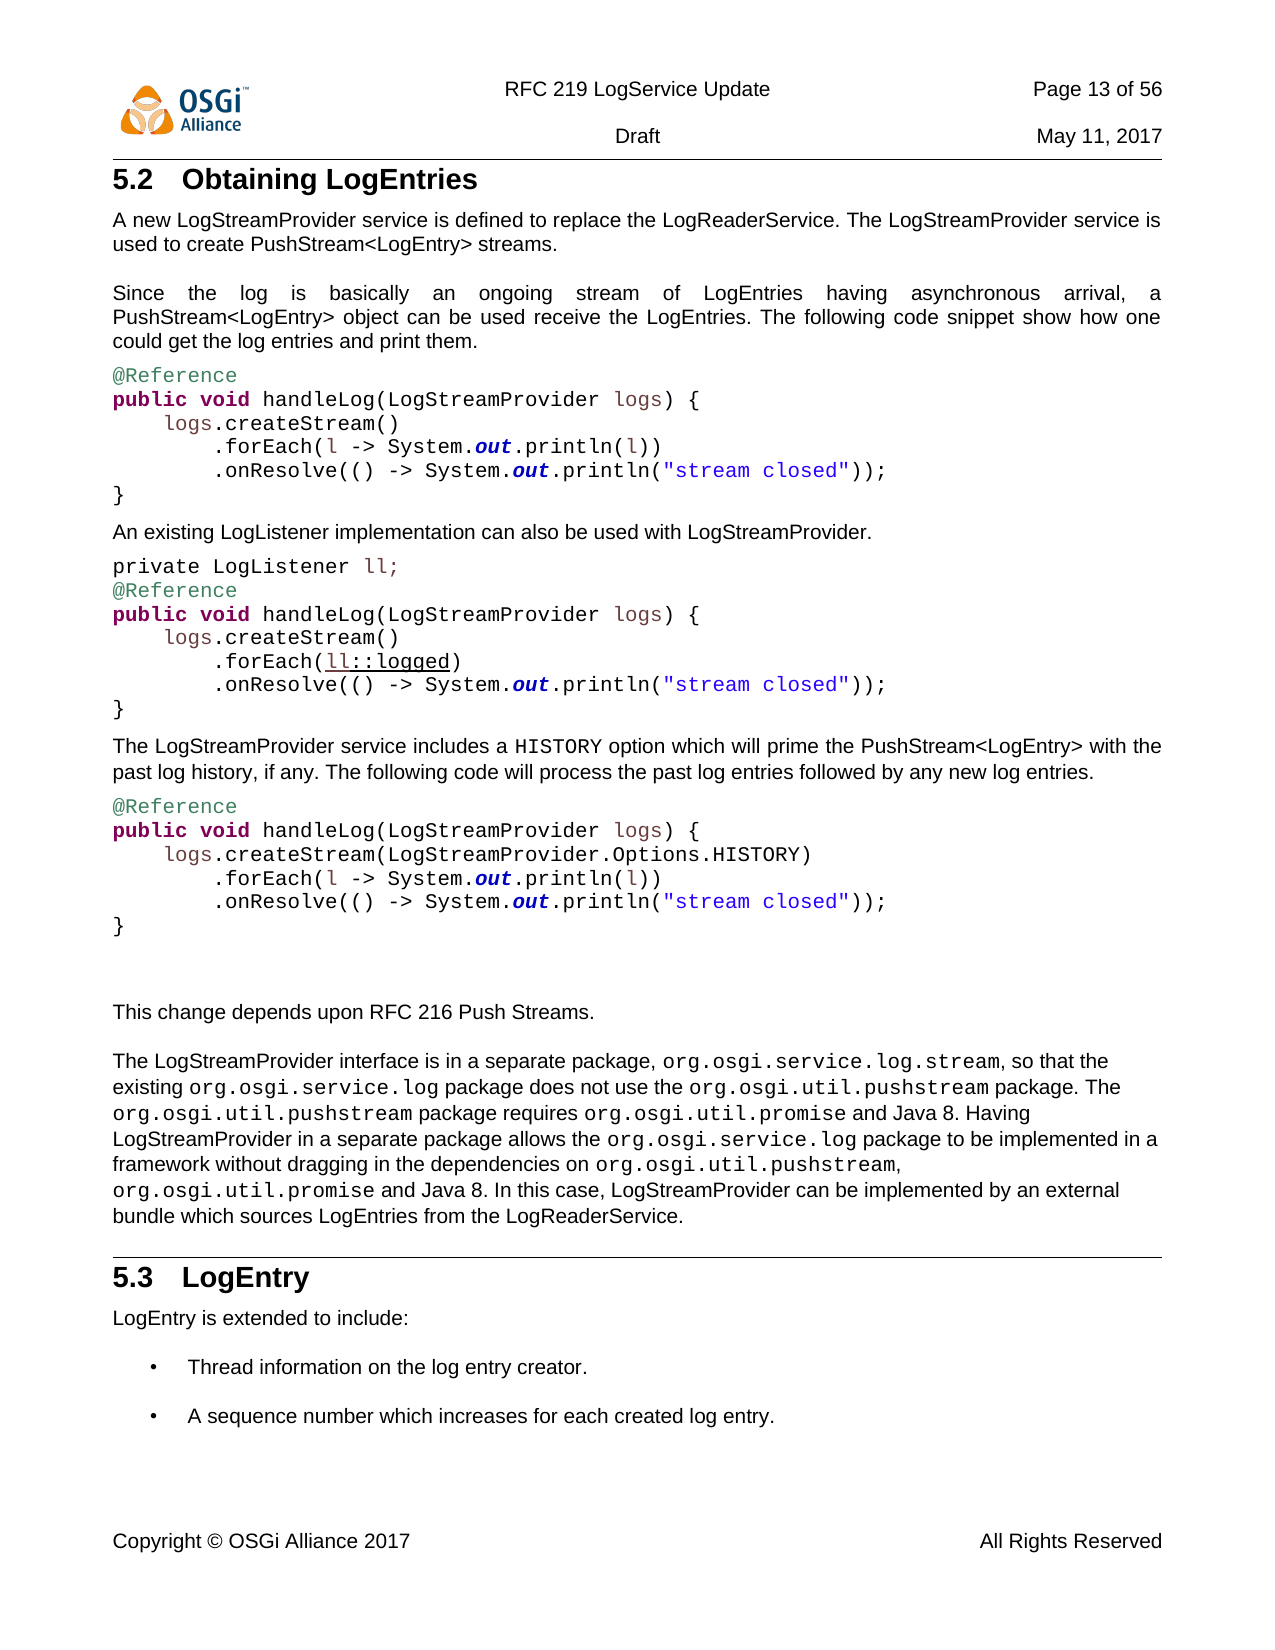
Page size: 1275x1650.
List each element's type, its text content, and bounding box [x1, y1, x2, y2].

text An existing LogListener implementation can also be used with LogStreamProvider. [112, 520, 1162, 544]
list Thread information on the log entry creator. [150, 1355, 1162, 1379]
text .onResolve(() -> System.out.println("stream closed")); [112, 460, 1162, 484]
picture [113, 78, 257, 142]
subtitle Obtaining LogEntries [112, 160, 1162, 196]
text } [112, 484, 1162, 507]
text } [112, 915, 1162, 938]
text } [112, 698, 1162, 722]
text private LogListener ll; [112, 556, 1162, 580]
text .onResolve(() -> System.out.println("stream closed")); [112, 891, 1162, 915]
text .forEach(l -> System.out.println(l)) [112, 867, 1162, 891]
text LogEntry is extended to include: [112, 1306, 1162, 1330]
text Since the log is basically an ongoing stream of LogEntries having asynchronous arrival, a PushStream<LogEntry> object can be used receive the LogEntries. The following code snippet show how one could get the log entries and print them. [112, 281, 1162, 353]
text A new LogStreamProvider service is defined to replace the LogReaderService. The LogStreamProvider service is used to create PushStream<LogEntry> streams. [112, 208, 1162, 256]
text @Reference [112, 365, 1162, 389]
text This change depends upon RFC 216 Push Streams. [112, 1000, 1162, 1024]
text logs.createStream() [112, 627, 1162, 651]
text public void handleLog(LogStreamProvider logs) { [112, 603, 1162, 627]
subtitle LogEntry [112, 1258, 1162, 1294]
text The LogStreamProvider service includes a HISTORY option which will prime the PushStream<LogEntry> with the past log history, if any. The following code will process the past log entries followed by any new log entries. [112, 734, 1162, 784]
text .onResolve(() -> System.out.println("stream closed")); [112, 674, 1162, 698]
text logs.createStream(LogStreamProvider.Options.HISTORY) [112, 844, 1162, 867]
text logs.createStream() [112, 413, 1162, 436]
text public void handleLog(LogStreamProvider logs) { [112, 820, 1162, 844]
text public void handleLog(LogStreamProvider logs) { [112, 389, 1162, 413]
text .forEach(ll::logged) [112, 651, 1162, 674]
list A sequence number which increases for each created log entry. [150, 1404, 1162, 1428]
text .forEach(l -> System.out.println(l)) [112, 436, 1162, 460]
text @Reference [112, 580, 1162, 603]
text @Reference [112, 797, 1162, 820]
text The LogStreamProvider interface is in a separate package, org.osgi.service.log.stream, so that the existing org.osgi.service.log package does not use the org.osgi.util.pushstream package. The org.osgi.util.pushstream package requires org.osgi.util.promise and Java 8. Having LogStreamProvider in a separate package allows the org.osgi.service.log package to be implemented in a framework without dragging in the dependencies on org.osgi.util.pushstream, org.osgi.util.promise and Java 8. In this case, LogStreamProvider can be implemented by an external bundle which sources LogEntries from the LogReaderService. [112, 1049, 1162, 1228]
